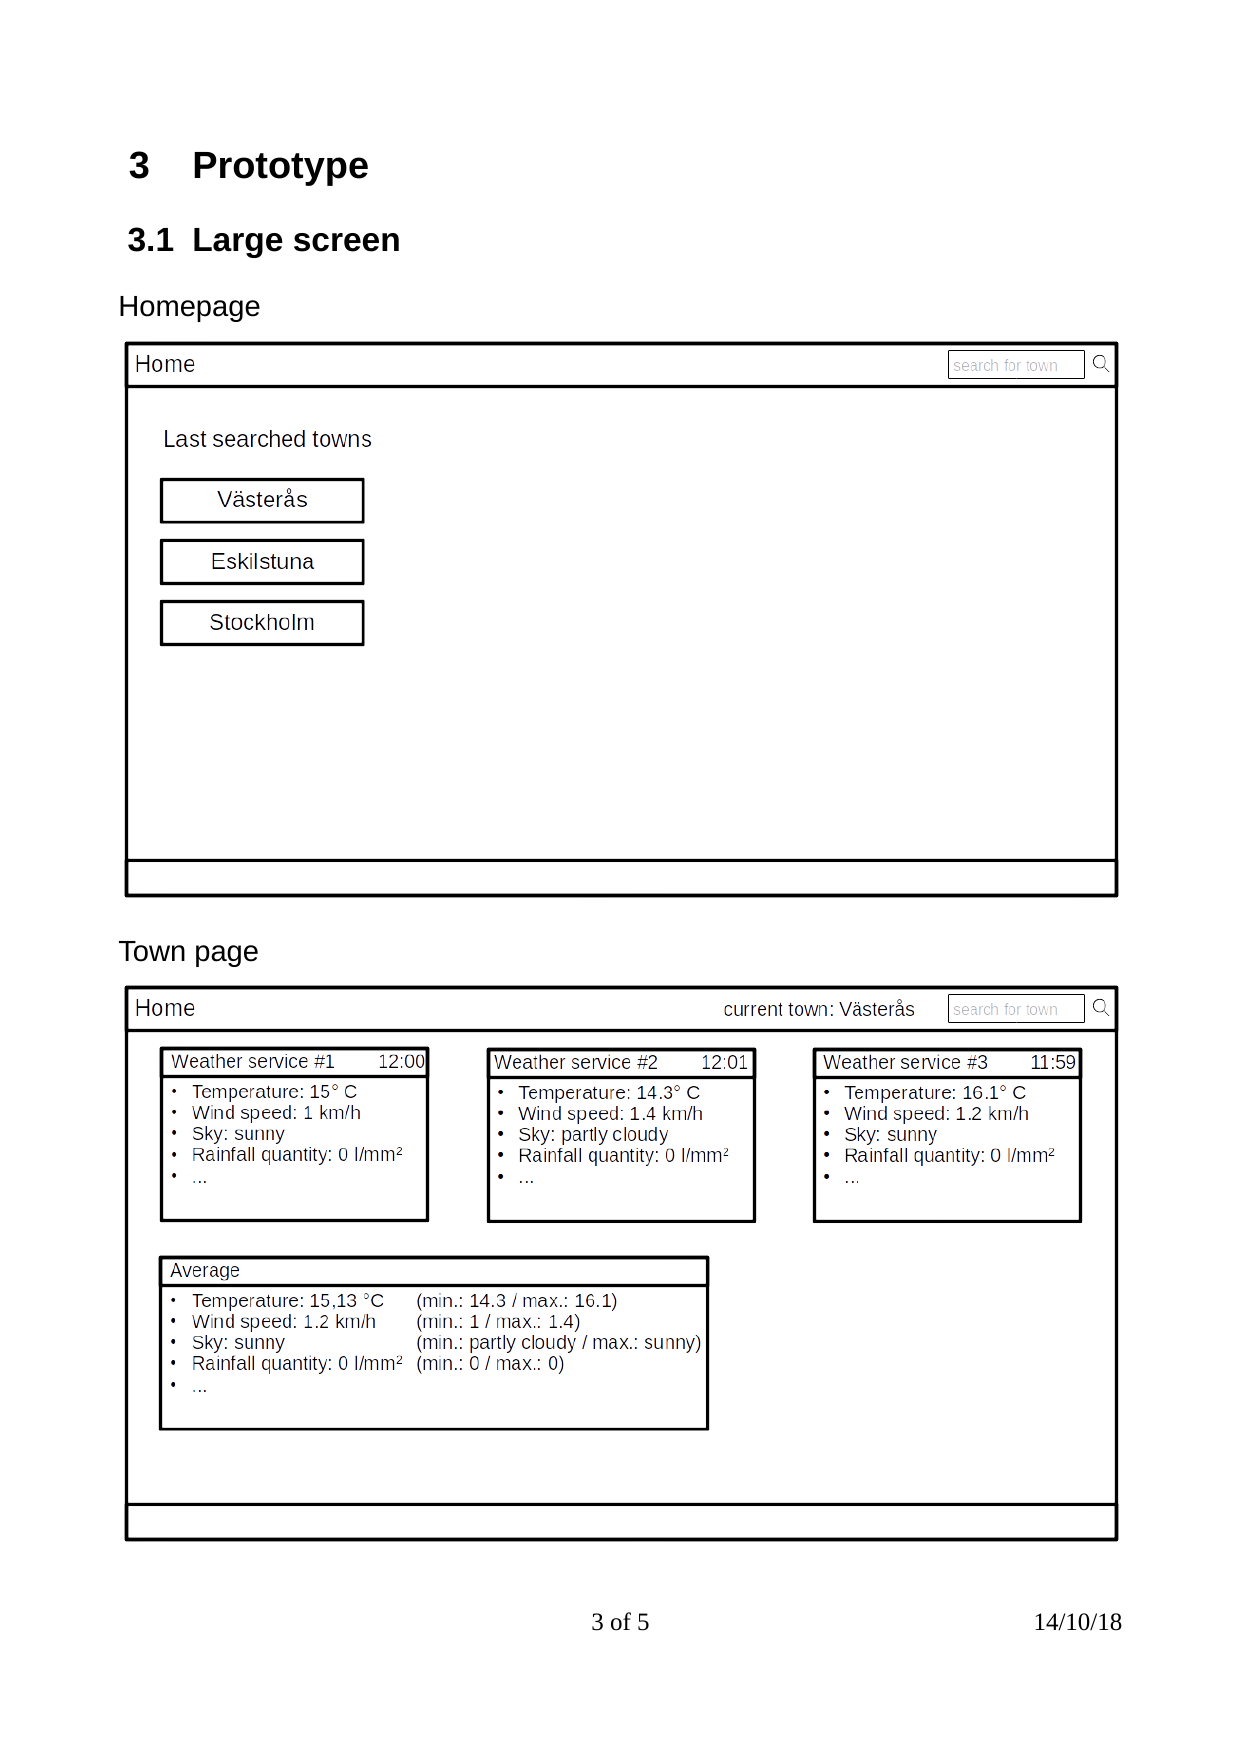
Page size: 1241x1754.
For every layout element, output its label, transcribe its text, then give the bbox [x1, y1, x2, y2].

subtitle Prototype [118, 143, 1122, 187]
picture [118, 335, 1123, 900]
subtitle Large screen [118, 220, 1122, 258]
picture [118, 979, 1123, 1544]
subtitle Homepage [118, 289, 1122, 323]
subtitle Town page [118, 900, 1122, 967]
